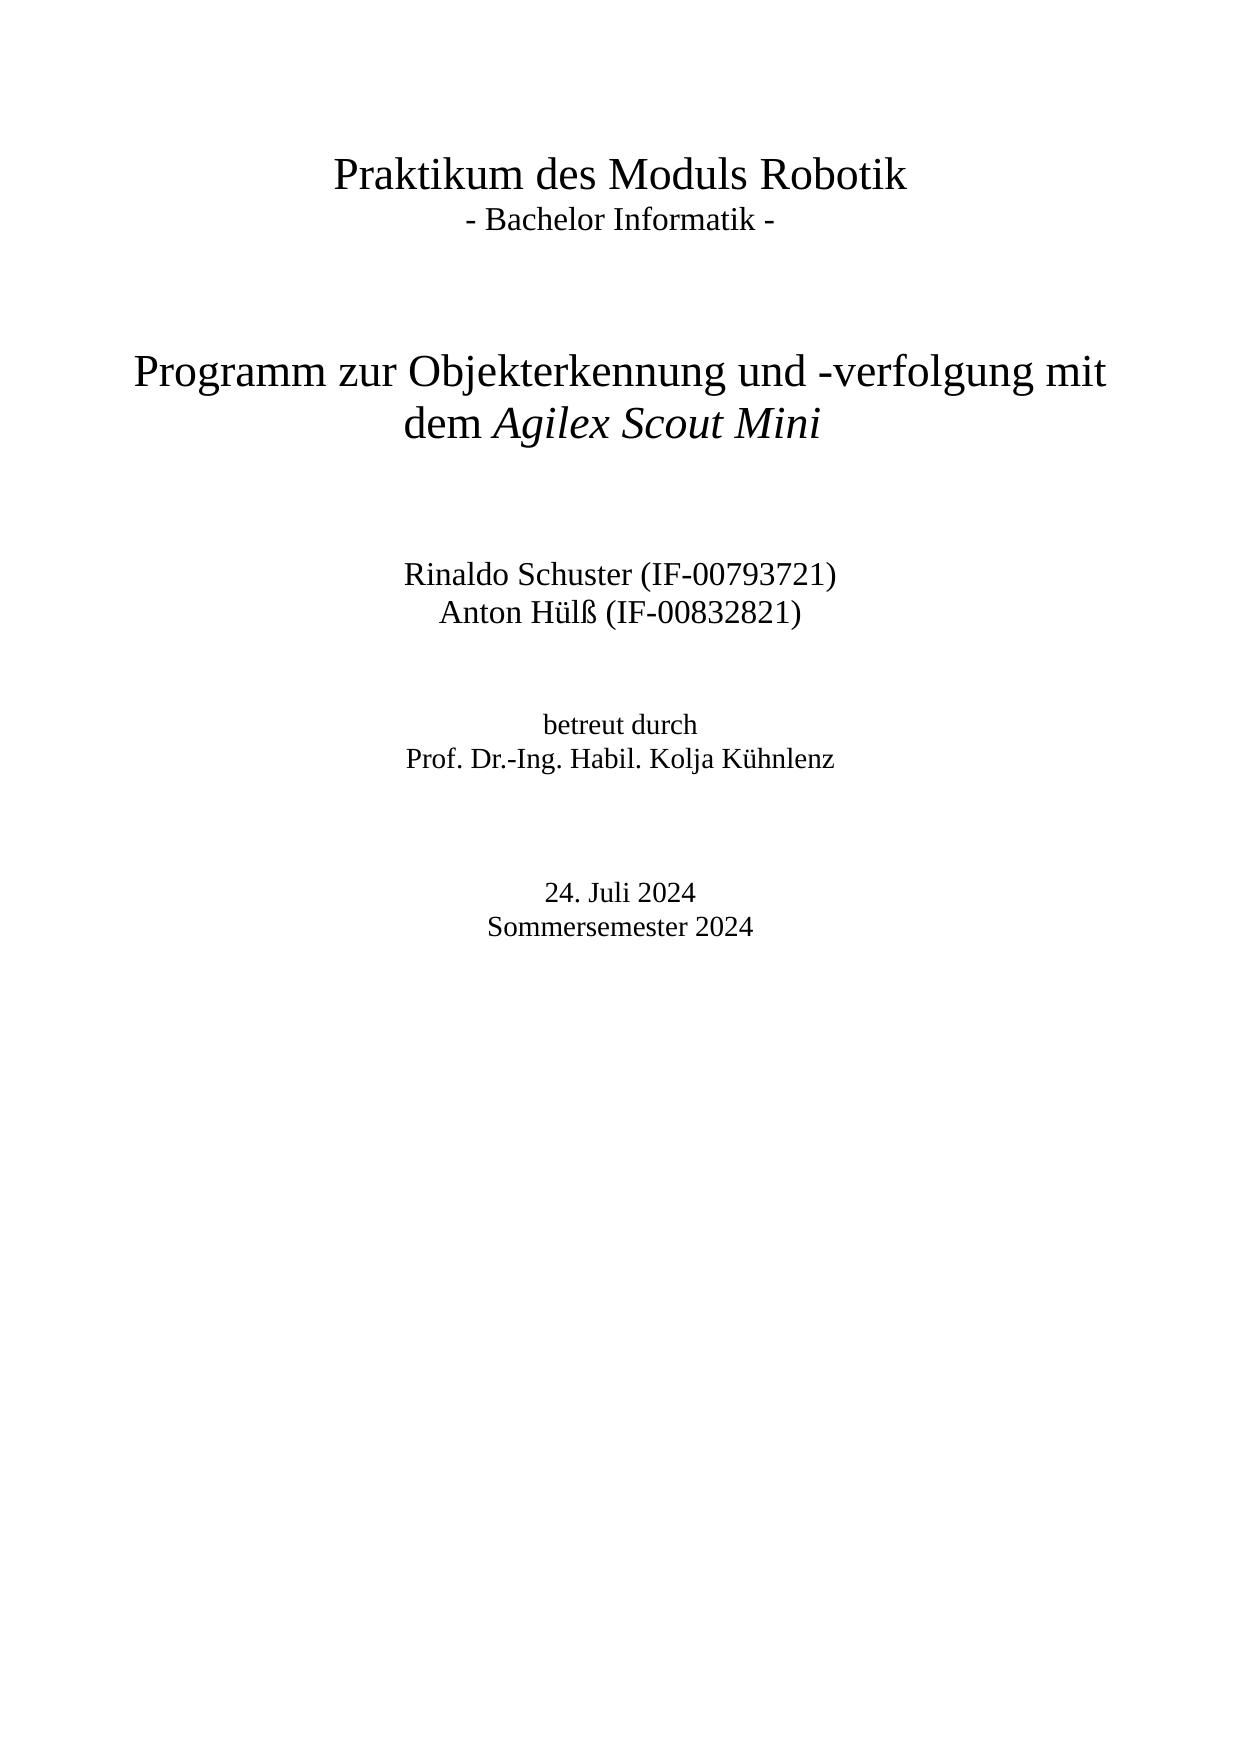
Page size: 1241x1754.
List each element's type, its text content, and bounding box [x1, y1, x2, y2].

text Anton Hülß (IF-00832821) [118, 592, 1122, 631]
text - Bachelor Informatik - [118, 199, 1122, 238]
text Programm zur Objekterkennung und -verfolgung mit dem Agilex Scout Mini [118, 343, 1122, 449]
text Prof. Dr.-Ing. Habil. Kolja Kühnlenz [118, 741, 1122, 774]
text 24. Juli 2024 [118, 875, 1122, 909]
text Praktikum des Moduls Robotik [118, 147, 1122, 199]
text betreut durch [118, 707, 1122, 741]
text Rinaldo Schuster (IF-00793721) [118, 554, 1122, 592]
text Sommersemester 2024 [118, 909, 1122, 942]
